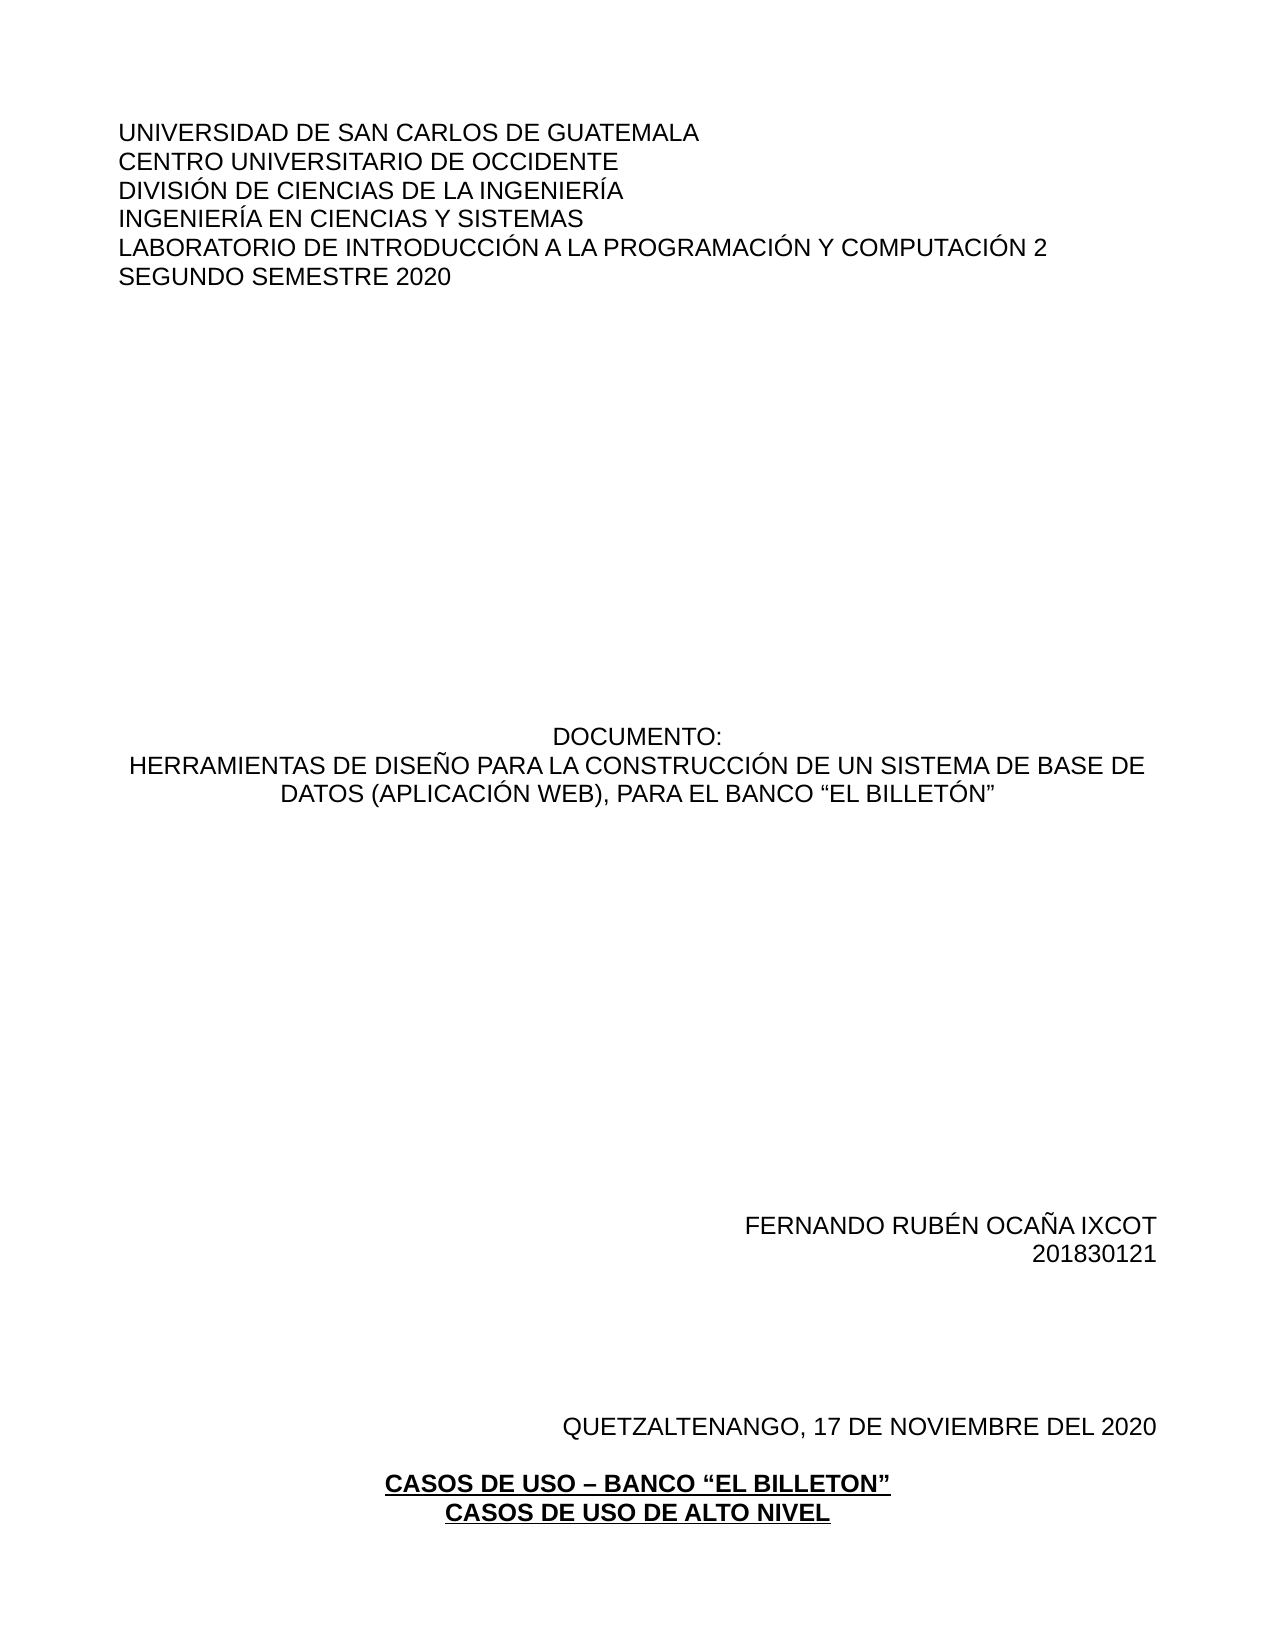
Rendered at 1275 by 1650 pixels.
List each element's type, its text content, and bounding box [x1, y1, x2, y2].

text DOCUMENTO: [118, 722, 1157, 751]
text CENTRO UNIVERSITARIO DE OCCIDENTE [118, 147, 1157, 176]
text CASOS DE USO – BANCO “EL BILLETON” [118, 1469, 1157, 1498]
text DIVISIÓN DE CIENCIAS DE LA INGENIERÍA [118, 176, 1157, 204]
text INGENIERÍA EN CIENCIAS Y SISTEMAS [118, 204, 1157, 233]
text LABORATORIO DE INTRODUCCIÓN A LA PROGRAMACIÓN Y COMPUTACIÓN 2 [118, 233, 1157, 262]
text QUETZALTENANGO, 17 DE NOVIEMBRE DEL 2020 [118, 1412, 1157, 1441]
text 201830121 [118, 1239, 1157, 1268]
text HERRAMIENTAS DE DISEÑO PARA LA CONSTRUCCIÓN DE UN SISTEMA DE BASE DE DATOS (APLICACIÓN WEB), PARA EL BANCO “EL BILLETÓN” [118, 751, 1157, 808]
text UNIVERSIDAD DE SAN CARLOS DE GUATEMALA [118, 118, 1157, 147]
text CASOS DE USO DE ALTO NIVEL [118, 1498, 1157, 1527]
text SEGUNDO SEMESTRE 2020 [118, 262, 1157, 291]
text FERNANDO RUBÉN OCAÑA IXCOT [118, 1211, 1157, 1239]
